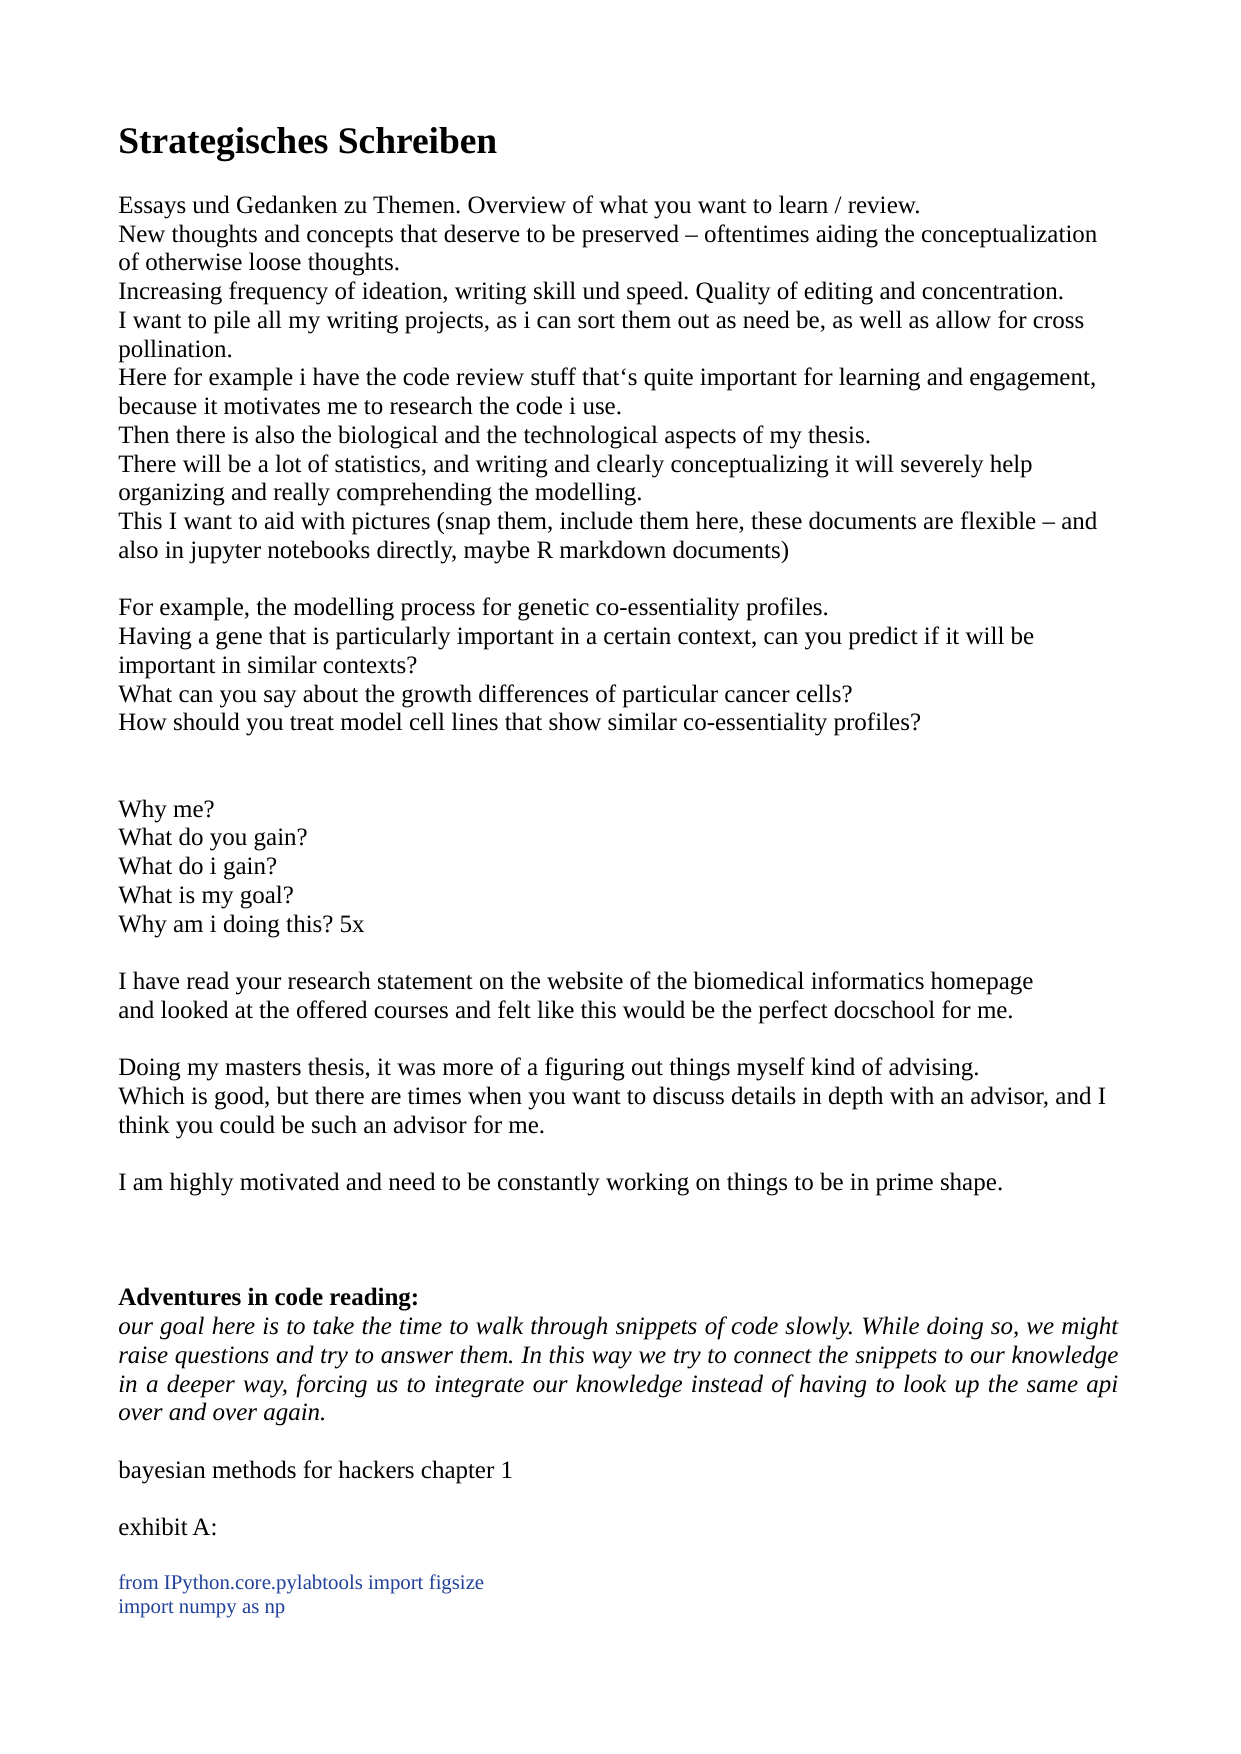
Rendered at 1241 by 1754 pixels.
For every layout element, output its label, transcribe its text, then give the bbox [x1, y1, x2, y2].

text Here for example i have the code review stuff that‘s quite important for learning and engagement, because it motivates me to research the code i use. [118, 362, 1122, 420]
text exhibit A: [118, 1512, 1122, 1541]
text Which is good, but there are times when you want to discuss details in depth with an advisor, and I think you could be such an advisor for me. [118, 1081, 1122, 1139]
text and looked at the offered courses and felt like this would be the perfect docschool for me. [118, 995, 1122, 1024]
text Then there is also the biological and the technological aspects of my thesis. [118, 420, 1122, 449]
text Why me? [118, 794, 1122, 822]
text New thoughts and concepts that deserve to be preserved – oftentimes aiding the conceptualization of otherwise loose thoughts. [118, 219, 1122, 276]
text What can you say about the growth differences of particular cancer cells? [118, 679, 1122, 707]
text What do i gain? [118, 851, 1122, 880]
text I want to pile all my writing projects, as i can sort them out as need be, as well as allow for cross pollination. [118, 305, 1122, 362]
text Adventures in code reading: [118, 1282, 1122, 1311]
text Doing my masters thesis, it was more of a figuring out things myself kind of advising. [118, 1052, 1122, 1081]
text our goal here is to take the time to walk through snippets of code slowly. While doing so, we might raise questions and try to answer them. In this way we try to connect the snippets to our knowledge in a deeper way, forcing us to integrate our knowledge instead of having to look up the same api over and over again. [118, 1311, 1122, 1426]
text I am highly motivated and need to be constantly working on things to be in prime shape. [118, 1167, 1122, 1196]
text What do you gain? [118, 822, 1122, 851]
text What is my goal? [118, 880, 1122, 909]
text from IPython.core.pylabtools import figsize [118, 1570, 1122, 1594]
text There will be a lot of statistics, and writing and clearly conceptualizing it will severely help organizing and really comprehending the modelling. [118, 449, 1122, 506]
text Strategisches Schreiben [118, 118, 1122, 161]
text Increasing frequency of ideation, writing skill und speed. Quality of editing and concentration. [118, 276, 1122, 305]
text How should you treat model cell lines that show similar co-essentiality profiles? [118, 707, 1122, 736]
text Why am i doing this? 5x [118, 909, 1122, 937]
text important in similar contexts? [118, 650, 1122, 679]
text This I want to aid with pictures (snap them, include them here, these documents are flexible – and also in jupyter notebooks directly, maybe R markdown documents) [118, 506, 1122, 564]
text import numpy as np [118, 1594, 1122, 1618]
text Essays und Gedanken zu Themen. Overview of what you want to learn / review. [118, 190, 1122, 219]
text For example, the modelling process for genetic co-essentiality profiles. [118, 592, 1122, 621]
text bayesian methods for hackers chapter 1 [118, 1455, 1122, 1484]
text I have read your research statement on the website of the biomedical informatics homepage [118, 966, 1122, 995]
text Having a gene that is particularly important in a certain context, can you predict if it will be [118, 621, 1122, 650]
